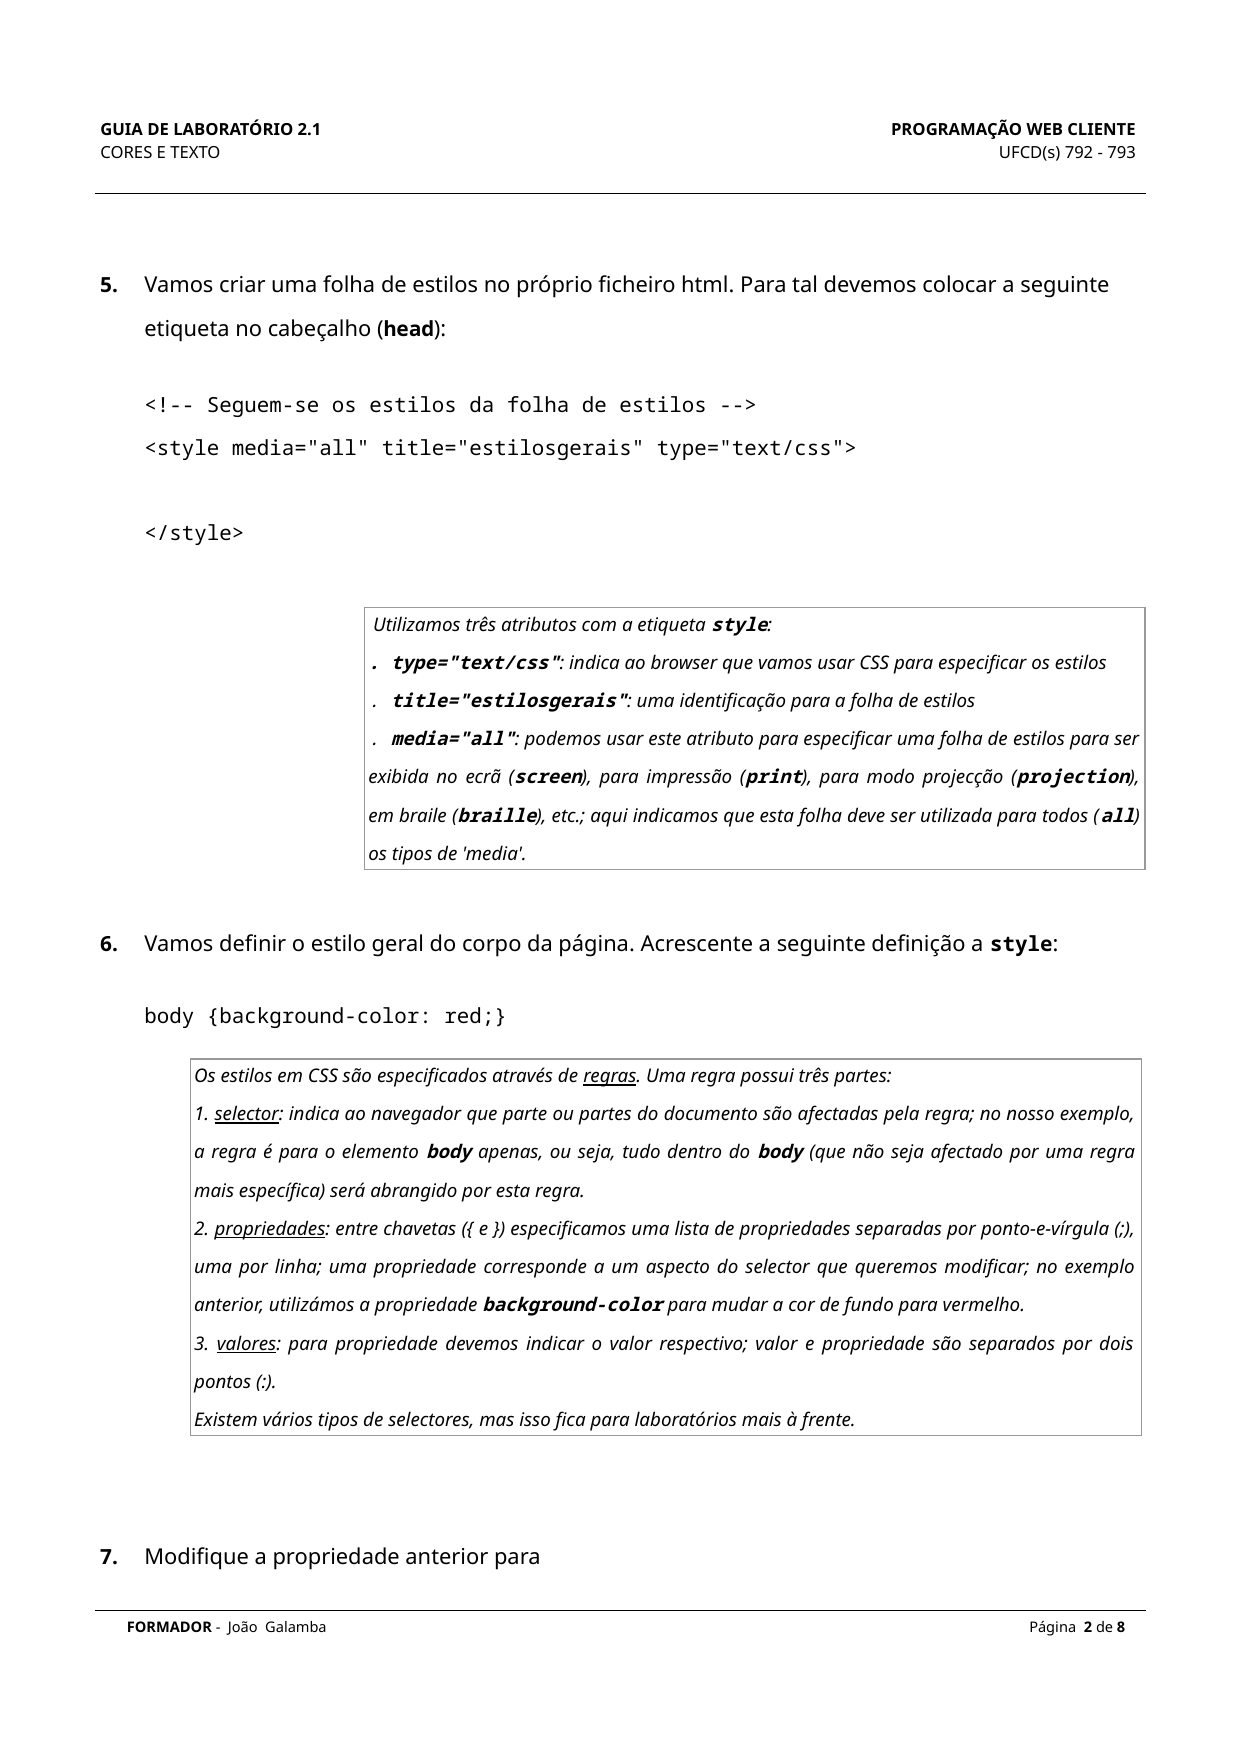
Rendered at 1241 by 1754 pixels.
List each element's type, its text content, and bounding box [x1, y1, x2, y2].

text . title="estilosgerais": uma identificação para a folha de estilos [368, 687, 1142, 713]
text 1. selector: indica ao navegador que parte ou partes do documento são afectadas pela regra; no nosso exemplo, a regra é para o elemento body apenas, ou seja, tudo dentro do body (que não seja afectado por uma regra mais específica) será abrangido por esta regra. [194, 1101, 1138, 1203]
text Os estilos em CSS são especificados através de regras. Uma regra possui três partes: [194, 1062, 1138, 1088]
list Modifique a propriedade anterior para [94, 1541, 1146, 1571]
list Vamos definir o estilo geral do corpo da página. Acrescente a seguinte definição a style: [94, 928, 1146, 958]
text 3. valores: para propriedade devemos indicar o valor respectivo; valor e propriedade são separados por dois pontos (:). [194, 1330, 1138, 1394]
text . media="all": podemos usar este atributo para especificar uma folha de estilos para ser exibida no ecrã (screen), para impressão (print), para modo projecção (projection), em braile (braille), etc.; aqui indicamos que esta folha deve ser utilizada para todos (all) os tipos de 'media'. [368, 726, 1142, 866]
list <style media="all" title="estilosgerais" type="text/css"> [94, 433, 1146, 461]
list Vamos criar uma folha de estilos no próprio ficheiro html. Para tal devemos colocar a seguinte etiqueta no cabeçalho (head): [94, 269, 1146, 343]
list </style> [94, 518, 1146, 546]
list <!-- Seguem-se os estilos da folha de estilos --> [94, 390, 1146, 418]
text 2. propriedades: entre chavetas ({ e }) especificamos uma lista de propriedades separadas por ponto-e-vírgula (;), uma por linha; uma propriedade corresponde a um aspecto do selector que queremos modificar; no exemplo anterior, utilizámos a propriedade background-color para mudar a cor de fundo para vermelho. [194, 1215, 1138, 1317]
text Utilizamos três atributos com a etiqueta style: [368, 611, 1142, 636]
text Existem vários tipos de selectores, mas isso fica para laboratórios mais à frente. [194, 1406, 1138, 1432]
text . type="text/css": indica ao browser que vamos usar CSS para especificar os estilos [368, 649, 1142, 674]
list body {background-color: red;} [94, 1001, 1146, 1029]
